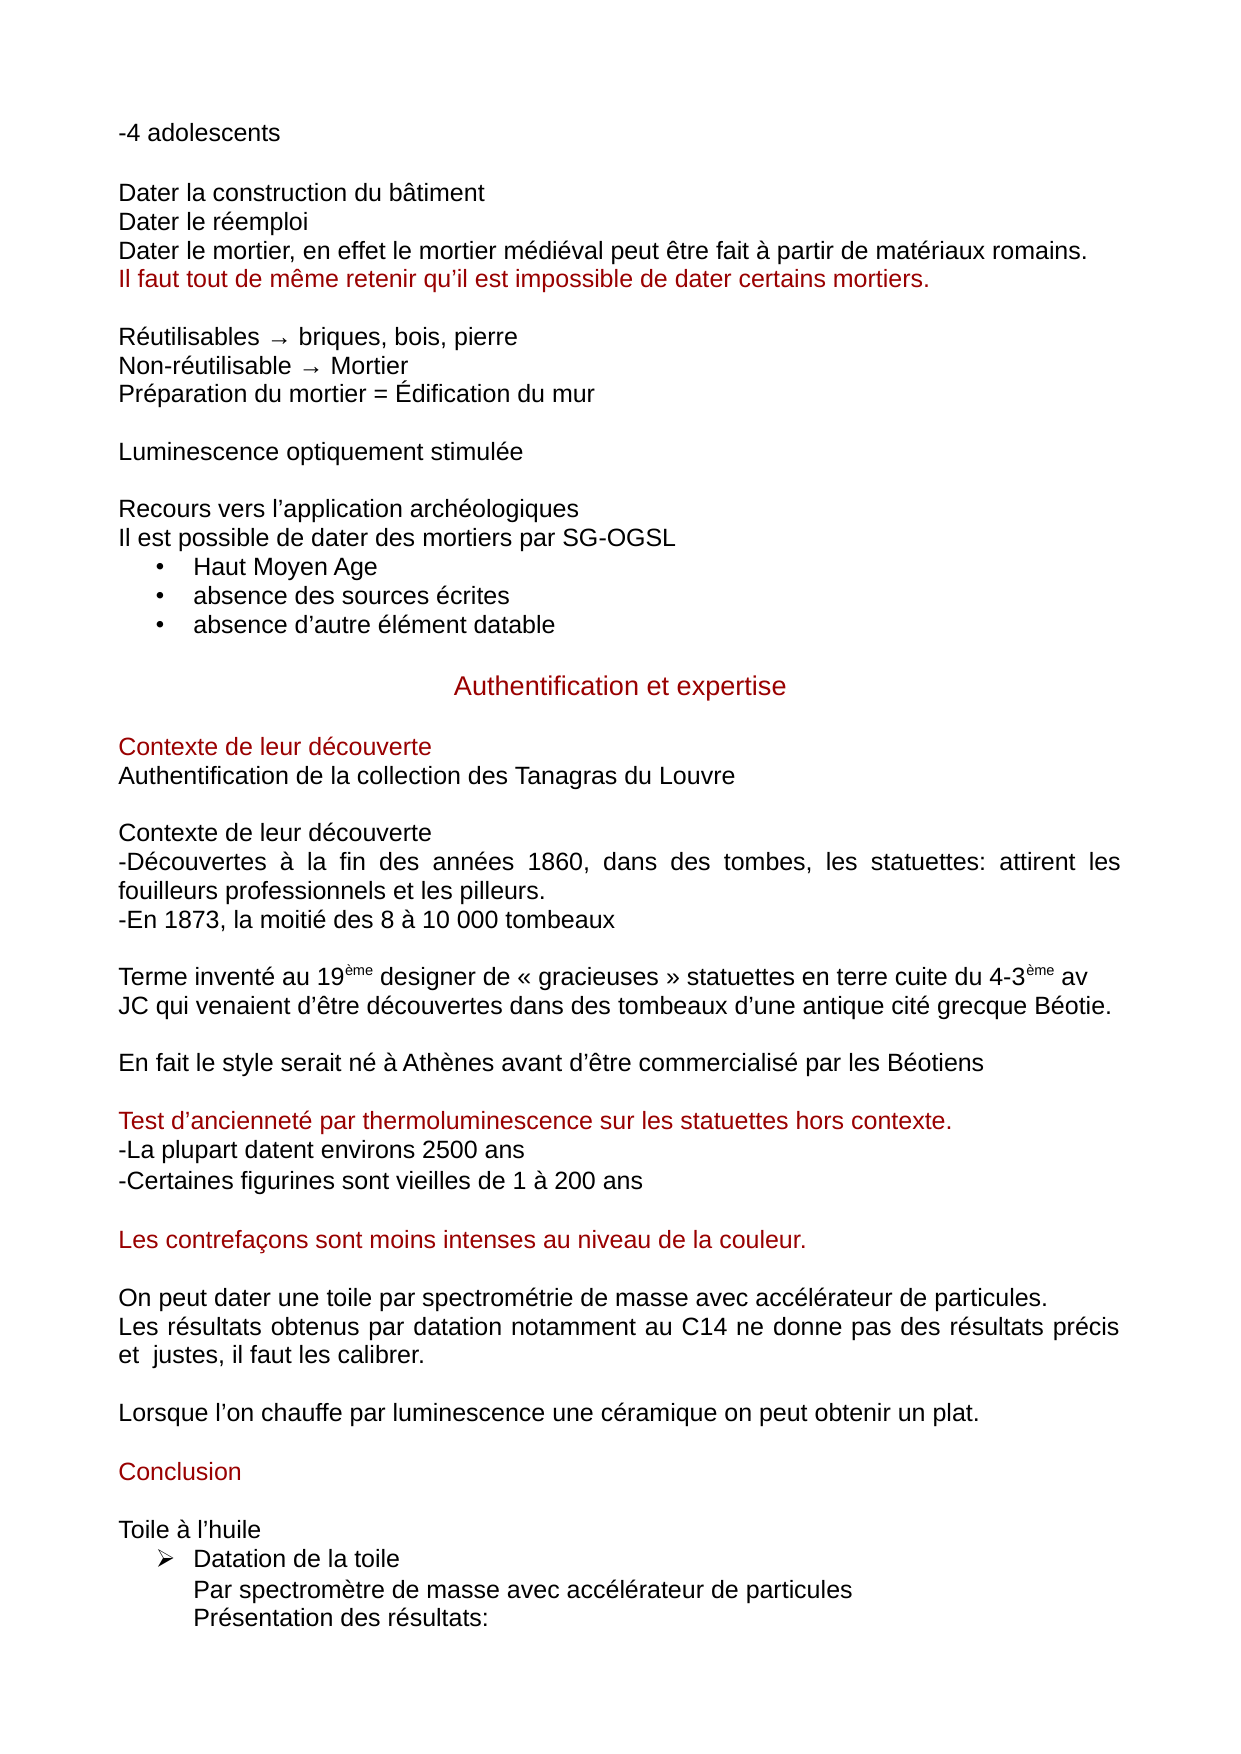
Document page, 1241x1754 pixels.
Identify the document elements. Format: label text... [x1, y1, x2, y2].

list Non-réutilisable → Mortier [118, 351, 1122, 379]
list Datation de la toile [156, 1543, 1122, 1572]
text En fait le style serait né à Athènes avant d’être commercialisé par les Béotiens [118, 1048, 1122, 1077]
list -En 1873, la moitié des 8 à 10 000 tombeaux [118, 905, 1122, 933]
list -Découvertes à la fin des années 1860, dans des tombes, les statuettes: attirent les fouilleurs professionnels et les pilleurs. [118, 847, 1122, 905]
list Dater la construction du bâtiment [118, 178, 1122, 207]
list Contexte de leur découverte [118, 732, 1122, 761]
list Authentification de la collection des Tanagras du Louvre [118, 761, 1122, 790]
list absence des sources écrites [156, 581, 1122, 609]
list absence d’autre élément datable [156, 609, 1122, 638]
list -4 adolescents [118, 118, 1122, 147]
list Réutilisables → briques, bois, pierre [118, 322, 1122, 351]
list Recours vers l’application archéologiques [118, 494, 1122, 523]
list Les contrefaçons sont moins intenses au niveau de la couleur. [118, 1226, 1122, 1254]
list Authentification et expertise [118, 670, 1122, 701]
list Luminescence optiquement stimulée [118, 437, 1122, 466]
text Lorsque l’on chauffe par luminescence une céramique on peut obtenir un plat. [118, 1398, 1122, 1427]
list Il est possible de dater des mortiers par SG-OGSL [118, 523, 1122, 552]
text Toile à l’huile [118, 1515, 1122, 1543]
text Test d’ancienneté par thermoluminescence sur les statuettes hors contexte. [118, 1106, 1122, 1135]
text Dater le mortier, en effet le mortier médiéval peut être fait à partir de matériaux romains. [118, 236, 1122, 264]
list -La plupart datent environs 2500 ans [118, 1135, 1122, 1163]
list Présentation des résultats: [193, 1603, 1122, 1632]
text Conclusion [118, 1457, 1122, 1486]
list Par spectromètre de masse avec accélérateur de particules [193, 1575, 1122, 1603]
text Dater le réemploi [118, 207, 1122, 236]
text Il faut tout de même retenir qu’il est impossible de dater certains mortiers. [118, 264, 1122, 293]
text Terme inventé au 19ème designer de « gracieuses » statuettes en terre cuite du 4-3ème av JC qui venaient d’être découvertes dans des tombeaux d’une antique cité grecque Béotie. [118, 962, 1122, 1020]
list -Certaines figurines sont vieilles de 1 à 200 ans [118, 1166, 1122, 1194]
list Haut Moyen Age [156, 552, 1122, 581]
list Préparation du mortier = Édification du mur [118, 379, 1122, 408]
list On peut dater une toile par spectrométrie de masse avec accélérateur de particules. [118, 1283, 1122, 1312]
list Contexte de leur découverte [118, 818, 1122, 847]
list Les résultats obtenus par datation notamment au C14 ne donne pas des résultats précis et justes, il faut les calibrer. [118, 1312, 1122, 1369]
